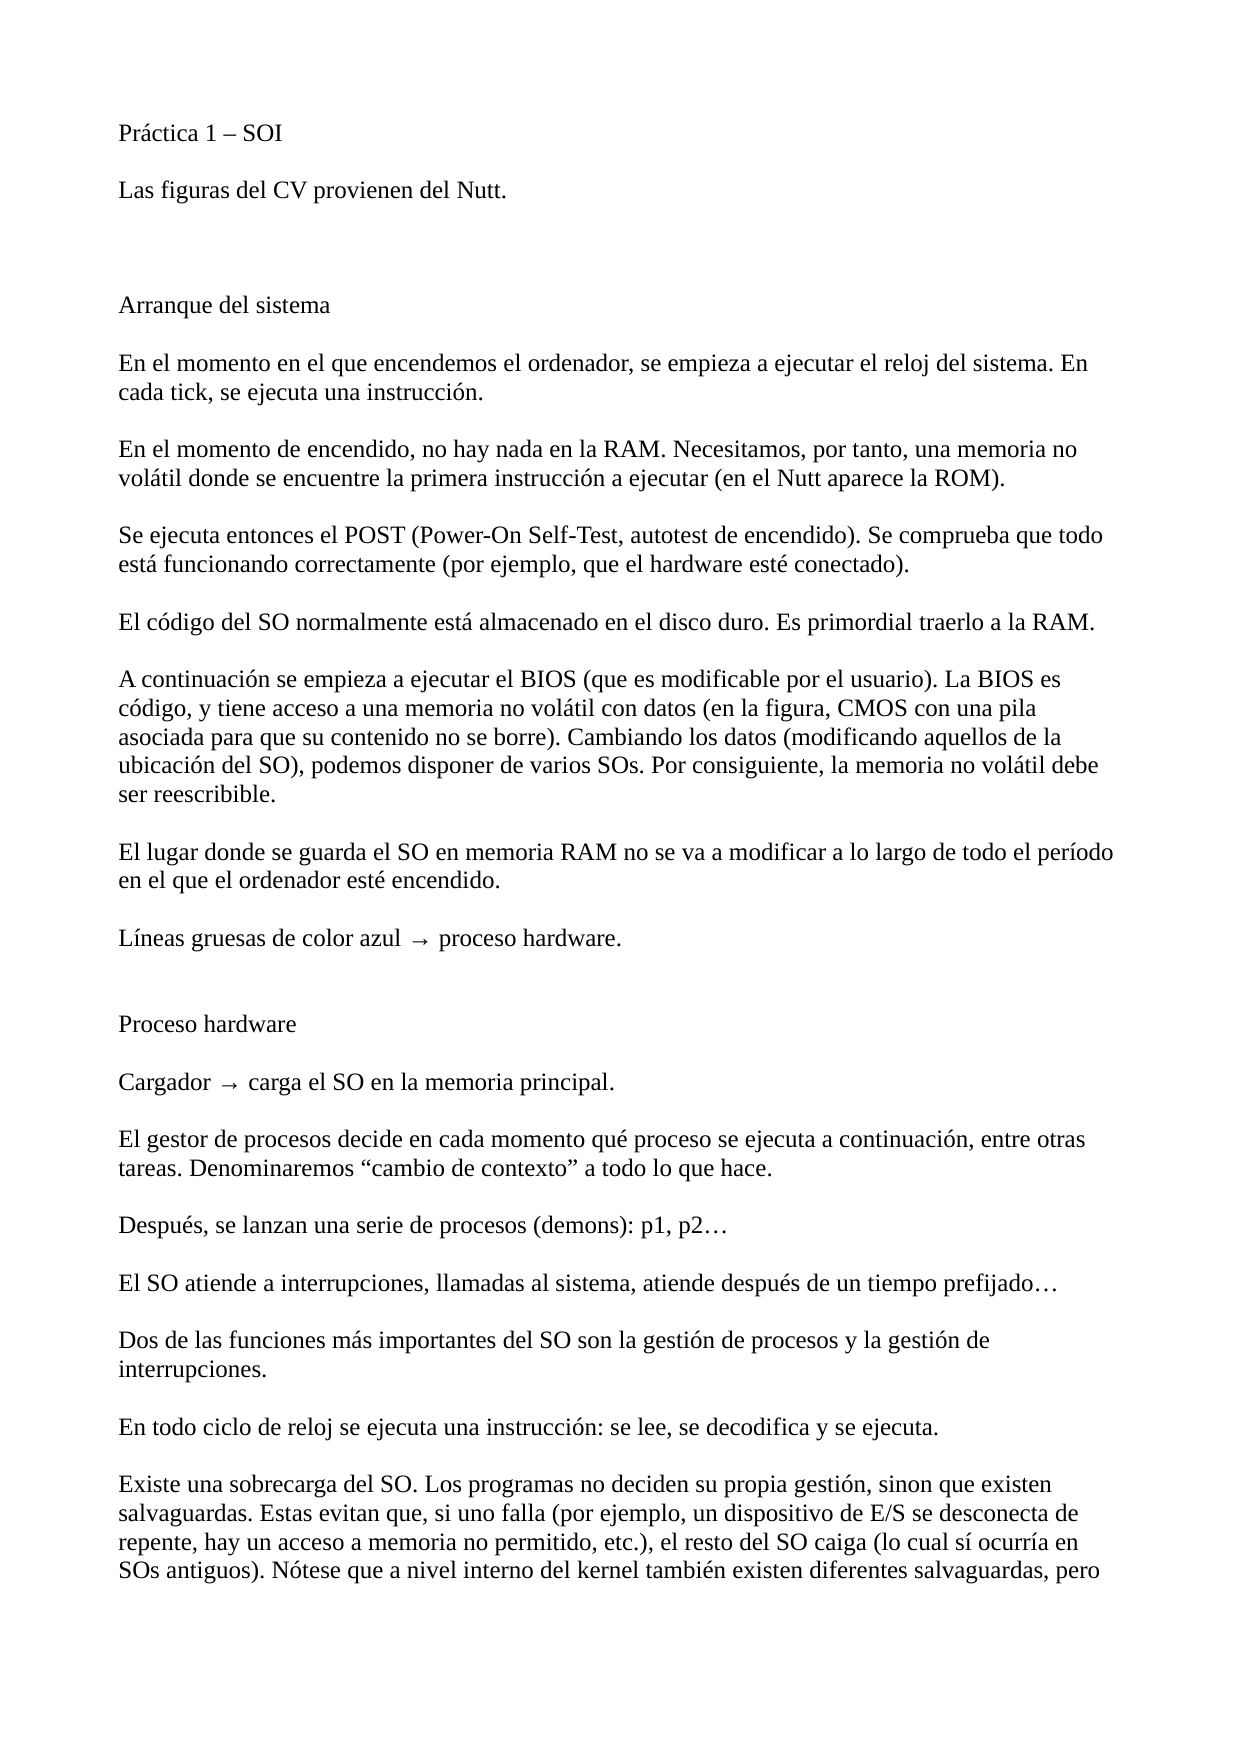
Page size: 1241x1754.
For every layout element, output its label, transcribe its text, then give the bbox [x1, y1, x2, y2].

text En el momento en el que encendemos el ordenador, se empieza a ejecutar el reloj del sistema. En cada tick, se ejecuta una instrucción. [118, 348, 1122, 406]
text Después, se lanzan una serie de procesos (demons): p1, p2… [118, 1211, 1122, 1239]
text Líneas gruesas de color azul → proceso hardware. [118, 923, 1122, 952]
text Existe una sobrecarga del SO. Los programas no deciden su propia gestión, sinon que existen salvaguardas. Estas evitan que, si uno falla (por ejemplo, un dispositivo de E/S se desconecta de repente, hay un acceso a memoria no permitido, etc.), el resto del SO caiga (lo cual sí ocurría en SOs antiguos). Nótese que a nivel interno del kernel también existen diferentes salvaguardas, pero [118, 1469, 1122, 1584]
text El SO atiende a interrupciones, llamadas al sistema, atiende después de un tiempo prefijado… [118, 1268, 1122, 1297]
text En el momento de encendido, no hay nada en la RAM. Necesitamos, por tanto, una memoria no volátil donde se encuentre la primera instrucción a ejecutar (en el Nutt aparece la ROM). [118, 434, 1122, 492]
text El gestor de procesos decide en cada momento qué proceso se ejecuta a continuación, entre otras tareas. Denominaremos “cambio de contexto” a todo lo que hace. [118, 1124, 1122, 1182]
text Cargador → carga el SO en la memoria principal. [118, 1067, 1122, 1096]
text A continuación se empieza a ejecutar el BIOS (que es modificable por el usuario). La BIOS es código, y tiene acceso a una memoria no volátil con datos (en la figura, CMOS con una pila asociada para que su contenido no se borre). Cambiando los datos (modificando aquellos de la ubicación del SO), podemos disponer de varios SOs. Por consiguiente, la memoria no volátil debe ser reescribible. [118, 664, 1122, 808]
text Arranque del sistema [118, 291, 1122, 319]
text Práctica 1 – SOI [118, 118, 1122, 147]
text Se ejecuta entonces el POST (Power-On Self-Test, autotest de encendido). Se comprueba que todo está funcionando correctamente (por ejemplo, que el hardware esté conectado). [118, 521, 1122, 578]
text El código del SO normalmente está almacenado en el disco duro. Es primordial traerlo a la RAM. [118, 607, 1122, 636]
text Dos de las funciones más importantes del SO son la gestión de procesos y la gestión de interrupciones. [118, 1326, 1122, 1383]
text El lugar donde se guarda el SO en memoria RAM no se va a modificar a lo largo de todo el período en el que el ordenador esté encendido. [118, 837, 1122, 894]
text En todo ciclo de reloj se ejecuta una instrucción: se lee, se decodifica y se ejecuta. [118, 1412, 1122, 1441]
text Proceso hardware [118, 1009, 1122, 1038]
text Las figuras del CV provienen del Nutt. [118, 176, 1122, 204]
